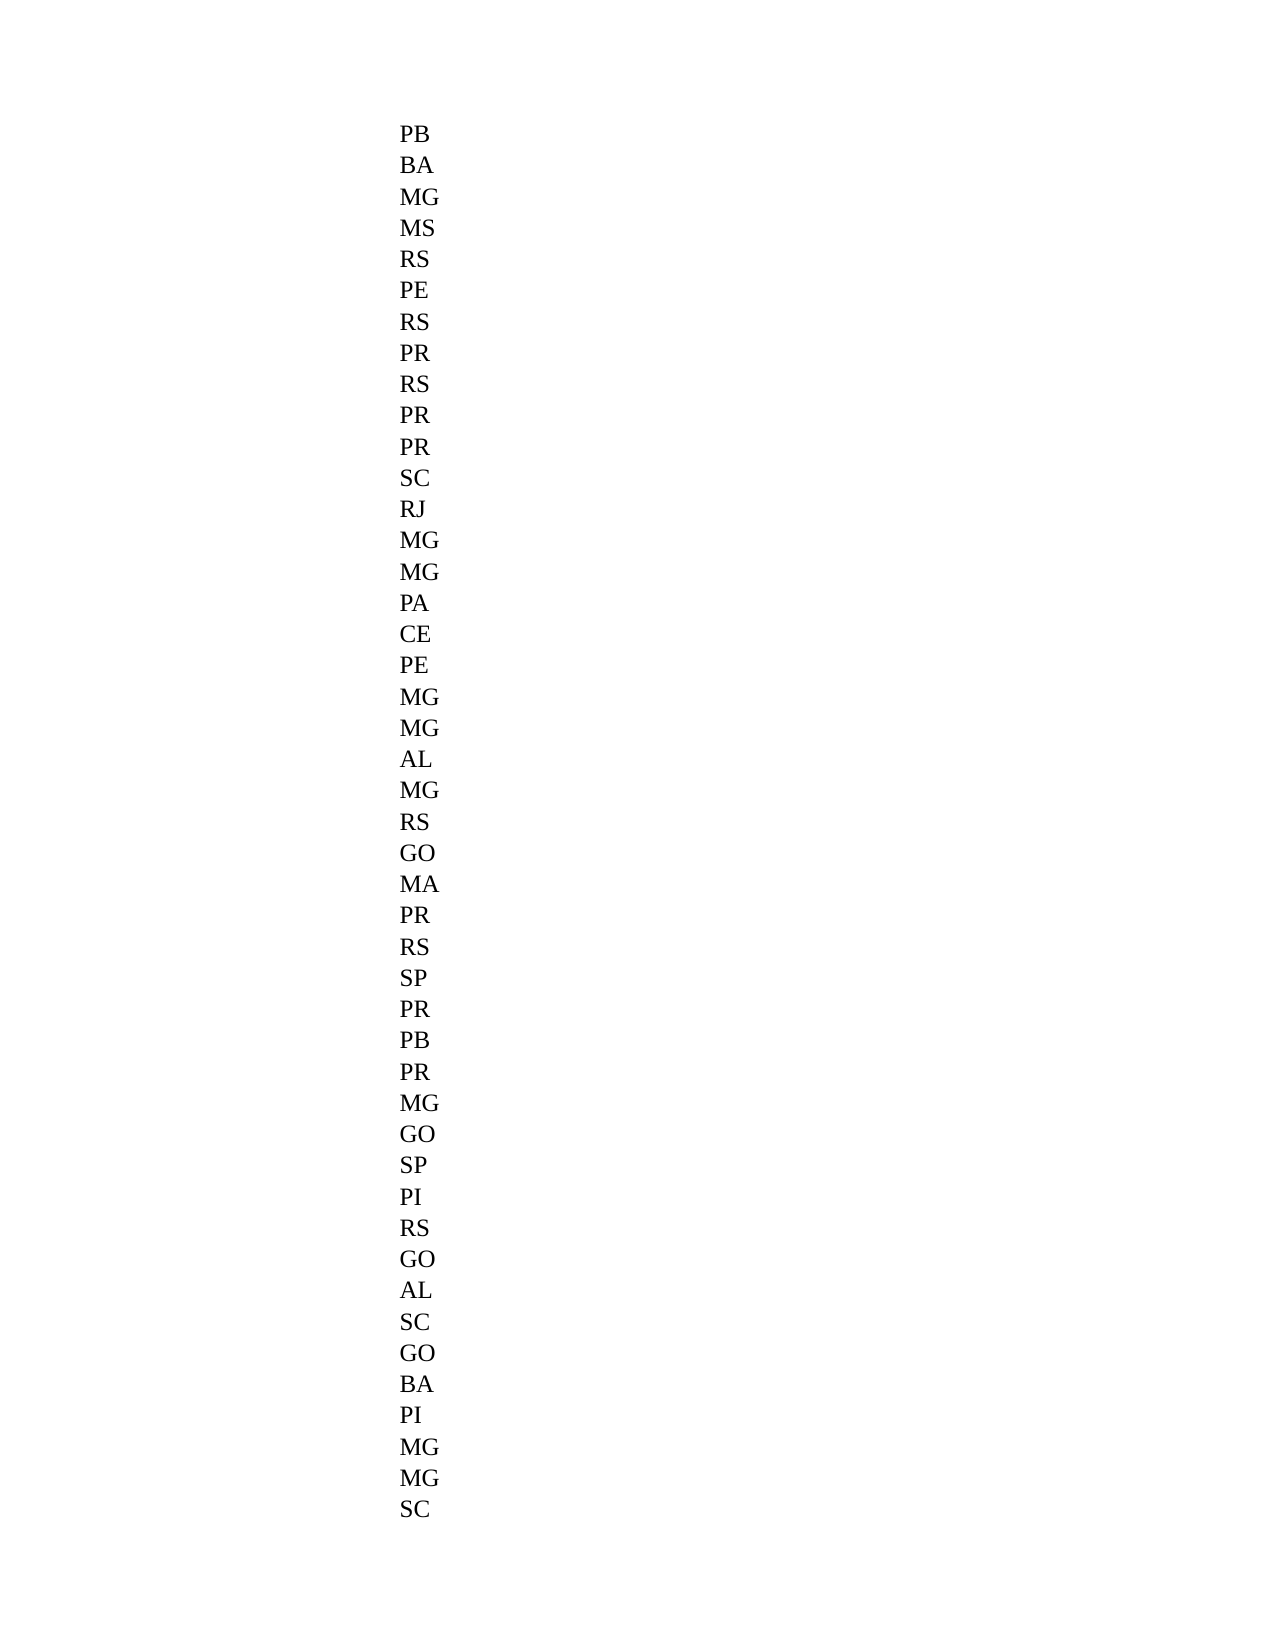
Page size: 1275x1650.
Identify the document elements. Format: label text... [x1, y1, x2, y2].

table_cell [118, 618, 399, 649]
table_cell [118, 837, 399, 868]
table_cell MG [399, 524, 446, 556]
table_cell GO [399, 1243, 446, 1274]
table_cell [118, 1431, 399, 1462]
table_cell GO [399, 1337, 446, 1368]
table_cell [118, 1149, 399, 1181]
table_cell [118, 1087, 399, 1118]
table_cell SP [399, 1149, 446, 1181]
table_cell [118, 1118, 399, 1149]
table_cell [118, 1462, 399, 1493]
table_cell MG [399, 712, 446, 743]
table_cell [118, 306, 399, 337]
table_cell MG [399, 1462, 446, 1493]
table_cell RS [399, 806, 446, 837]
table_cell [118, 493, 399, 524]
table_cell [118, 181, 399, 212]
table_cell CE [399, 618, 446, 649]
table_cell PA [399, 587, 446, 618]
table_cell [118, 681, 399, 712]
table_cell [118, 1368, 399, 1399]
table_cell [118, 1274, 399, 1306]
table_cell PB [399, 118, 446, 149]
table_cell [118, 399, 399, 431]
table_cell AL [399, 743, 446, 774]
table_cell [118, 1181, 399, 1212]
table_cell [118, 1493, 399, 1524]
table_cell MG [399, 181, 446, 212]
table_cell [118, 1024, 399, 1056]
table_cell MG [399, 681, 446, 712]
table_cell [118, 1306, 399, 1337]
table_cell SC [399, 1306, 446, 1337]
table_cell SC [399, 462, 446, 493]
table_cell GO [399, 1118, 446, 1149]
table_cell [118, 431, 399, 462]
table_cell [118, 337, 399, 368]
table_cell MG [399, 774, 446, 806]
table_cell RS [399, 306, 446, 337]
table_cell PB [399, 1024, 446, 1056]
table_cell PI [399, 1181, 446, 1212]
table_cell PR [399, 899, 446, 931]
table_cell [118, 524, 399, 556]
table_cell PR [399, 993, 446, 1024]
table_cell BA [399, 1368, 446, 1399]
table_cell MA [399, 868, 446, 899]
table_cell [118, 368, 399, 399]
table_cell PE [399, 649, 446, 681]
table_cell PR [399, 337, 446, 368]
table_cell [118, 899, 399, 931]
table_cell MG [399, 1431, 446, 1462]
table_cell [118, 649, 399, 681]
table_cell MS [399, 212, 446, 243]
table_cell SP [399, 962, 446, 993]
table_cell [118, 1243, 399, 1274]
table_cell [118, 243, 399, 274]
table_cell PE [399, 274, 446, 306]
table_cell SC [399, 1493, 446, 1524]
table_cell [118, 774, 399, 806]
table_cell RJ [399, 493, 446, 524]
table_cell [118, 931, 399, 962]
table_cell PR [399, 399, 446, 431]
table_cell MG [399, 556, 446, 587]
table_cell RS [399, 368, 446, 399]
table_cell [118, 712, 399, 743]
table_cell [118, 1212, 399, 1243]
table_cell PR [399, 1056, 446, 1087]
table_cell [118, 743, 399, 774]
table_cell [118, 274, 399, 306]
table_cell [118, 556, 399, 587]
table_cell [118, 993, 399, 1024]
table_cell [118, 149, 399, 181]
table_cell [118, 962, 399, 993]
table_cell [118, 462, 399, 493]
table_cell AL [399, 1274, 446, 1306]
table_cell MG [399, 1087, 446, 1118]
table_cell [118, 118, 399, 149]
table_cell [118, 1056, 399, 1087]
table_cell [118, 1337, 399, 1368]
table_cell [118, 868, 399, 899]
table_cell BA [399, 149, 446, 181]
table_cell PR [399, 431, 446, 462]
table_cell [118, 587, 399, 618]
table_cell [118, 1399, 399, 1431]
table_cell [118, 806, 399, 837]
table_cell GO [399, 837, 446, 868]
table_cell [118, 212, 399, 243]
table_cell RS [399, 243, 446, 274]
table_cell RS [399, 1212, 446, 1243]
table_cell RS [399, 931, 446, 962]
table_cell PI [399, 1399, 446, 1431]
